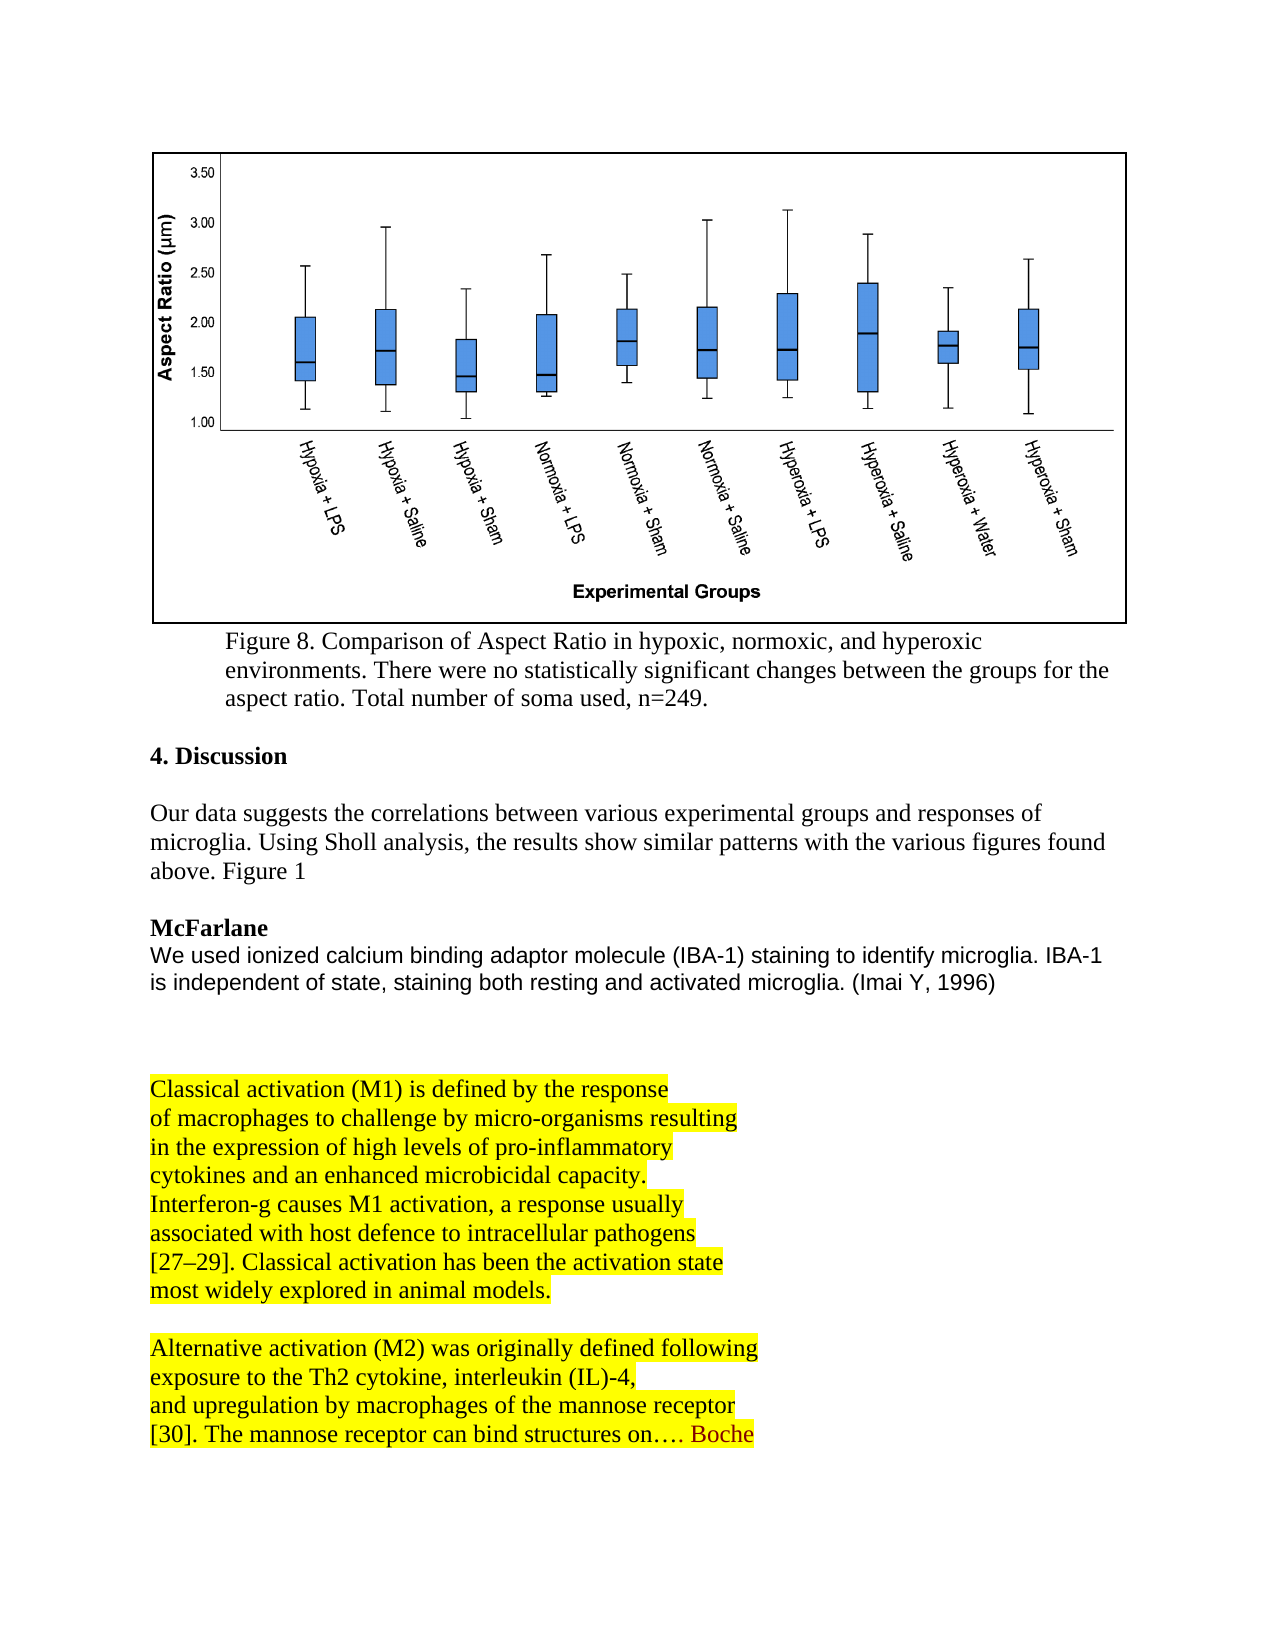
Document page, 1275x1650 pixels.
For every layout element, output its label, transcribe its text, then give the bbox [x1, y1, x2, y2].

text and upregulation by macrophages of the mannose receptor [150, 1390, 1125, 1419]
text 4. Discussion [150, 741, 1125, 770]
text in the expression of high levels of pro-inflammatory [150, 1132, 1125, 1160]
text We used ionized calcium binding adaptor molecule (IBA-1) staining to identify microglia. IBA-1 is independent of state, staining both resting and activated microglia. (Imai Y, 1996) [150, 942, 1125, 995]
text exposure to the Th2 cytokine, interleukin (IL)-4, [150, 1362, 1125, 1390]
text McFarlane [150, 913, 1125, 942]
text Figure 8. Comparison of Aspect Ratio in hypoxic, normoxic, and hyperoxic environments. There were no statistically significant changes between the groups for the aspect ratio. Total number of soma used, n=249. [150, 626, 1125, 712]
text Our data suggests the correlations between various experimental groups and responses of microglia. Using Sholl analysis, the results show similar patterns with the various figures found above. Figure 1 [150, 798, 1125, 885]
text cytokines and an enhanced microbicidal capacity. [150, 1160, 1125, 1189]
text [27–29]. Classical activation has been the activation state [150, 1247, 1125, 1275]
text Alternative activation (M2) was originally defined following [150, 1333, 1125, 1362]
text [30]. The mannose receptor can bind structures on…. Boche [150, 1419, 1125, 1448]
text most widely explored in animal models. [150, 1275, 1125, 1304]
text of macrophages to challenge by micro-organisms resulting [150, 1103, 1125, 1132]
text Classical activation (M1) is defined by the response [150, 1074, 1125, 1103]
text Interferon-g causes M1 activation, a response usually [150, 1189, 1125, 1218]
text associated with host defence to intracellular pathogens [150, 1218, 1125, 1247]
